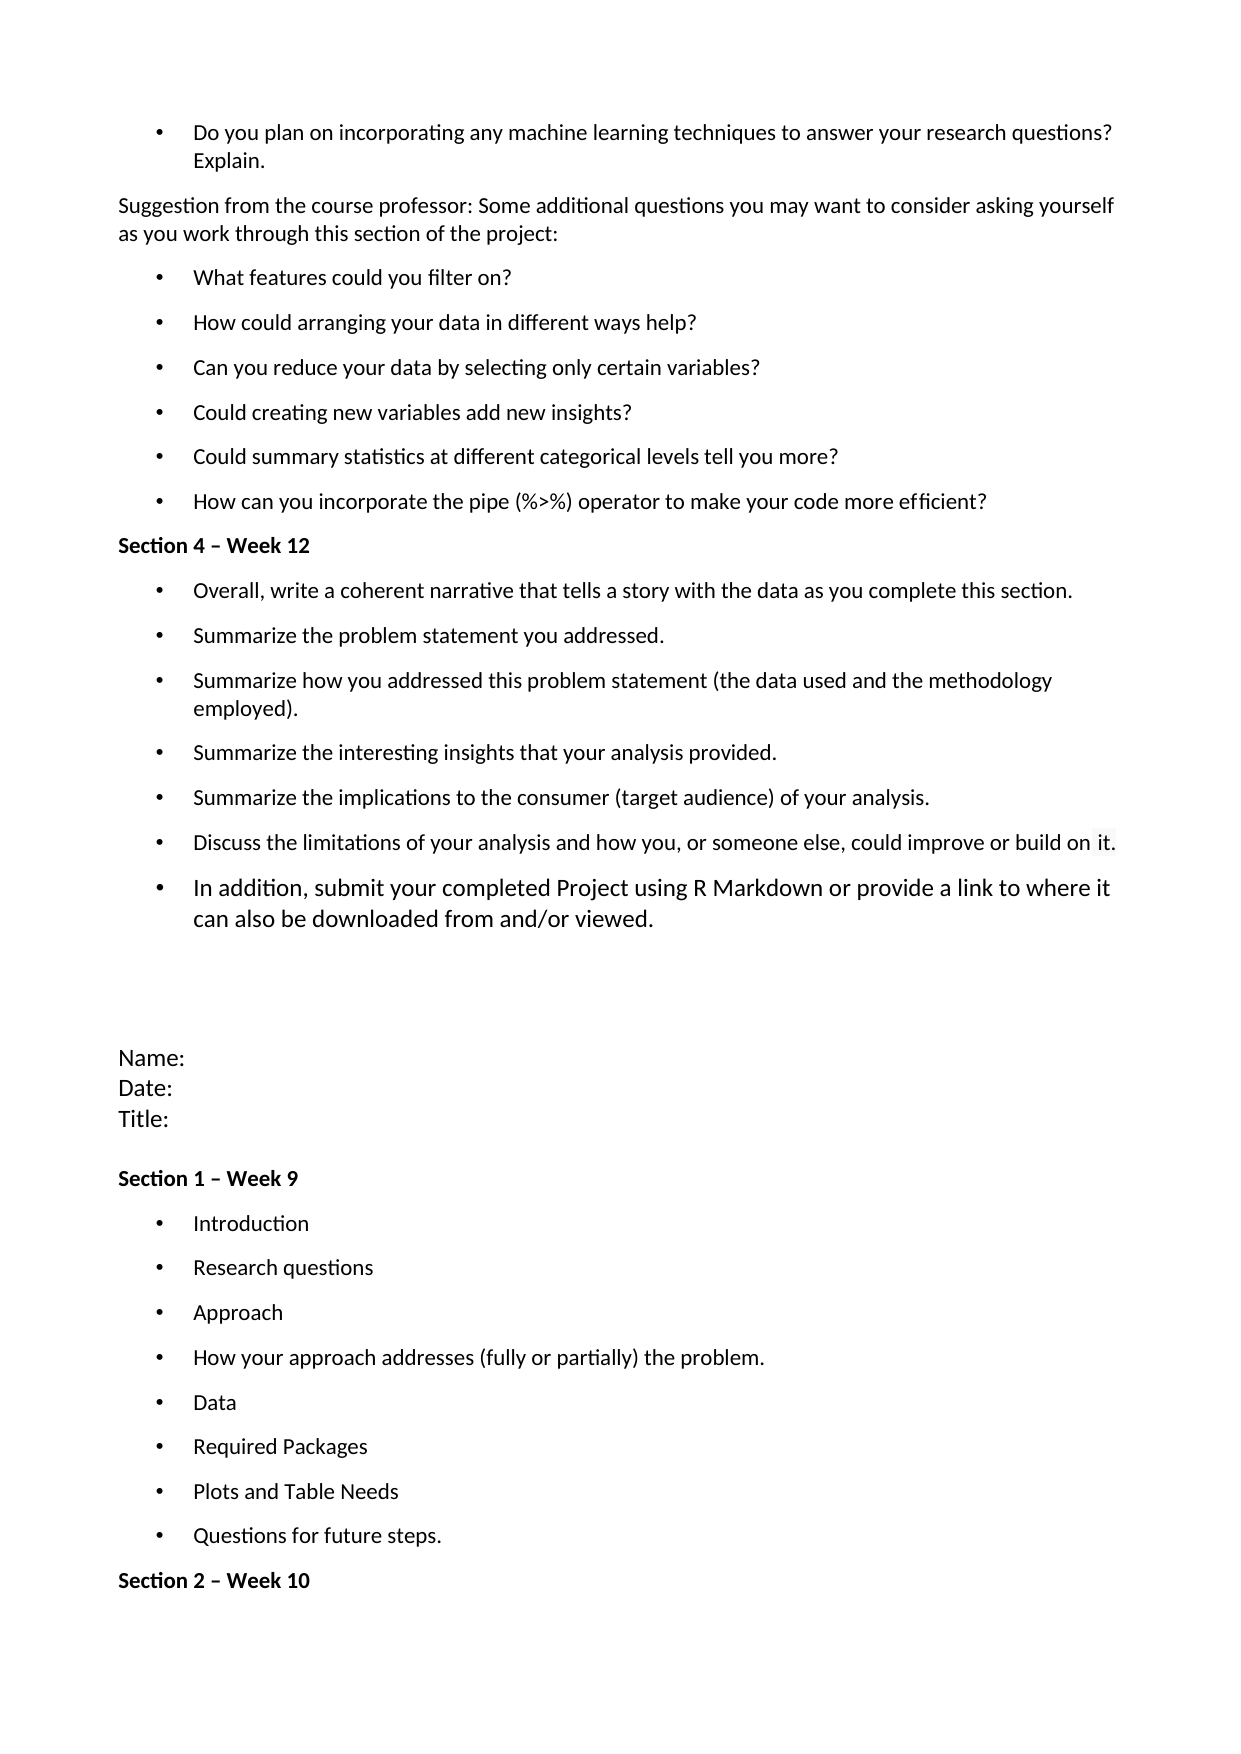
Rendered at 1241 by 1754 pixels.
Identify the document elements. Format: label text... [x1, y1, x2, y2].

list Summarize the interesting insights that your analysis provided. [156, 738, 1122, 766]
list Summarize the implications to the consumer (target audience) of your analysis. [156, 783, 1122, 811]
list What features could you ﬁlter on? [156, 263, 1122, 292]
list Do you plan on incorporating any machine learning techniques to answer your research questions? Explain. [156, 118, 1122, 174]
text Section 4 – Week 12 [118, 532, 1122, 560]
list Summarize how you addressed this problem statement (the data used and the methodology employed). [156, 666, 1122, 722]
text Suggestion from the course professor: Some additional questions you may want to consider asking yourself as you work through this section of the project: [118, 191, 1122, 247]
list Can you reduce your data by selecting only certain variables? [156, 353, 1122, 381]
text Section 2 – Week 10 [118, 1566, 1122, 1594]
list Approach [156, 1298, 1122, 1326]
list Summarize the problem statement you addressed. [156, 621, 1122, 649]
list How can you incorporate the pipe (%>%) operator to make your code more efﬁcient? [156, 487, 1122, 515]
list Data [156, 1388, 1122, 1416]
list Could creating new variables add new insights? [156, 398, 1122, 426]
list Required Packages [156, 1432, 1122, 1460]
text Name: Date: Title: Section 1 – Week 9 [118, 1042, 1122, 1192]
list Could summary statistics at different categorical levels tell you more? [156, 442, 1122, 470]
list Plots and Table Needs [156, 1477, 1122, 1505]
list In addition, submit your completed Project using R Markdown or provide a link to where it can also be downloaded from and/or viewed. [156, 872, 1122, 933]
list Introduction [156, 1209, 1122, 1237]
list Discuss the limitations of your analysis and how you, or someone else, could improve or build on it. [156, 828, 1122, 856]
list How your approach addresses (fully or partially) the problem. [156, 1343, 1122, 1371]
list How could arranging your data in different ways help? [156, 308, 1122, 336]
list Research questions [156, 1253, 1122, 1282]
list Overall, write a coherent narrative that tells a story with the data as you complete this section. [156, 576, 1122, 604]
list Questions for future steps. [156, 1522, 1122, 1550]
